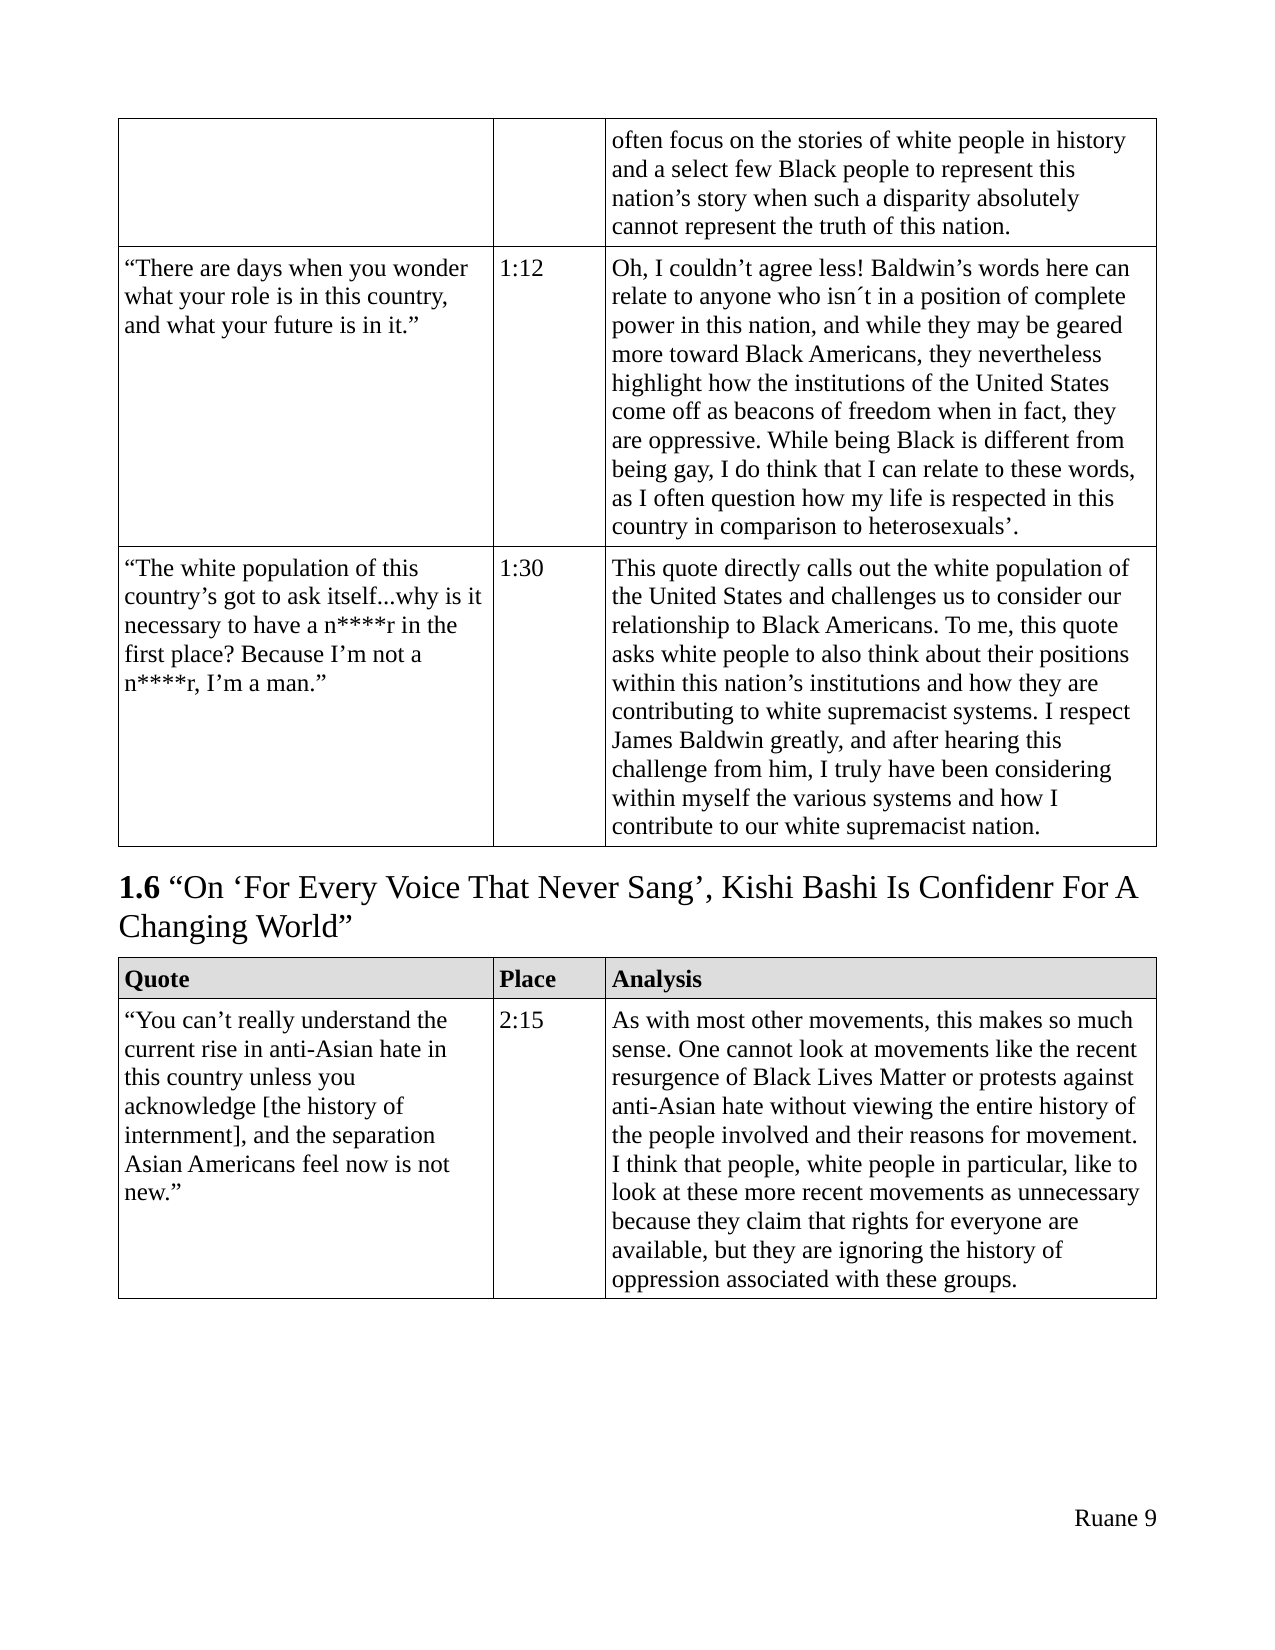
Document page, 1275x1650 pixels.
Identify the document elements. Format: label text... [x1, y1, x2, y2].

table_cell Oh, I couldn’t agree less! Baldwin’s words here can relate to anyone who isn´t in a position of complete power in this nation, and while they may be geared more toward Black Americans, they nevertheless highlight how the institutions of the United States come off as beacons of freedom when in fact, they are oppressive. While being Black is different from being gay, I do think that I can relate to these words, as I often question how my life is respected in this country in comparison to heterosexuals’. [606, 247, 1156, 546]
table_cell As with most other movements, this makes so much sense. One cannot look at movements like the recent resurgence of Black Lives Matter or protests against anti-Asian hate without viewing the entire history of the people involved and their reasons for movement. I think that people, white people in particular, like to look at these more recent movements as unnecessary because they claim that rights for everyone are available, but they are ignoring the history of oppression associated with these groups. [606, 999, 1156, 1298]
table_cell This quote directly calls out the white population of the United States and challenges us to consider our relationship to Black Americans. To me, this quote asks white people to also think about their positions within this nation’s institutions and how they are contributing to white supremacist systems. I respect James Baldwin greatly, and after hearing this challenge from him, I truly have been considering within myself the various systems and how I contribute to our white supremacist nation. [606, 547, 1156, 846]
table_cell [494, 119, 605, 246]
table_cell 1:30 [494, 547, 605, 846]
table_header Analysis [606, 958, 1156, 998]
table_cell [119, 119, 493, 246]
table_cell 2:15 [494, 999, 605, 1298]
table_cell 1:12 [494, 247, 605, 546]
subtitle 1.6 “On ‘For Every Voice That Never Sang’, Kishi Bashi Is Confidenr For A Changing World” [118, 868, 1157, 944]
table_cell “There are days when you wonder what your role is in this country, and what your future is in it.” [119, 247, 493, 546]
table_cell “The white population of this country’s got to ask itself...why is it necessary to have a n****r in the first place? Because I’m not a n****r, I’m a man.” [119, 547, 493, 846]
table_cell often focus on the stories of white people in history and a select few Black people to represent this nation’s story when such a disparity absolutely cannot represent the truth of this nation. [606, 119, 1156, 246]
table_header Quote [119, 958, 493, 998]
table_cell “You can’t really understand the current rise in anti-Asian hate in this country unless you acknowledge [the history of internment], and the separation Asian Americans feel now is not new.” [119, 999, 493, 1298]
table_header Place [494, 958, 605, 998]
